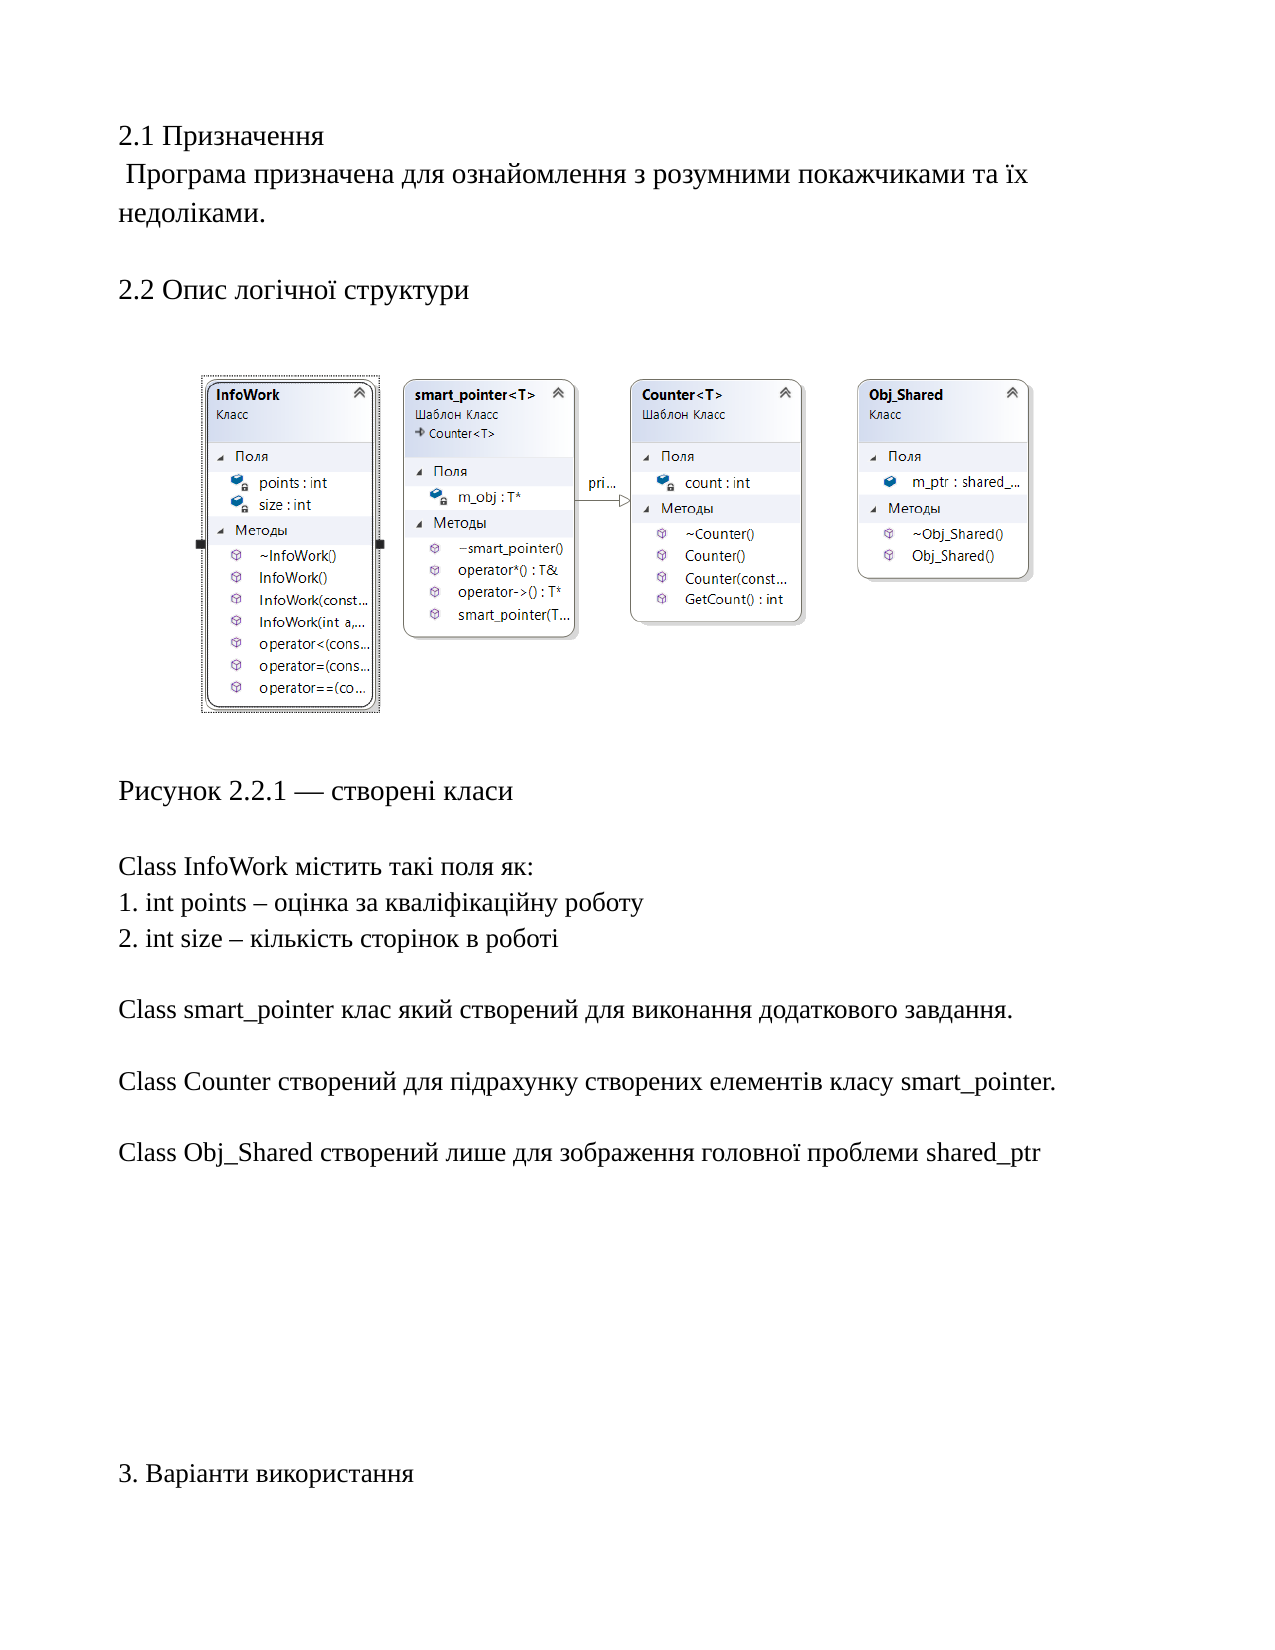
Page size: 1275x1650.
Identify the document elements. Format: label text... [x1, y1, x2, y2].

text Рисунок 2.2.1 — створені класи [118, 773, 1157, 807]
text 2.1 Призначення Програма призначена для ознайомлення з розумними покажчиками та їх недоліками. [118, 118, 1157, 229]
text Class smart_pointer клас який створений для виконання додаткового завдання. [118, 993, 1157, 1024]
text Class Obj_Shared створений лише для зображення головної проблеми shared_ptr [118, 1136, 1157, 1167]
text 3. Варіанти використання [118, 1458, 1157, 1489]
picture [118, 349, 1157, 730]
text 2. int size – кількість сторінок в роботі [118, 922, 1157, 953]
text 2.2 Опис логічної структури [118, 272, 1157, 306]
text Class Counter створений для підрахунку створених елементів класу smart_pointer. [118, 1064, 1157, 1096]
text Class InfoWork містить такі поля як: 1. int points – оцінка за кваліфікаційну роботу [118, 850, 1157, 917]
